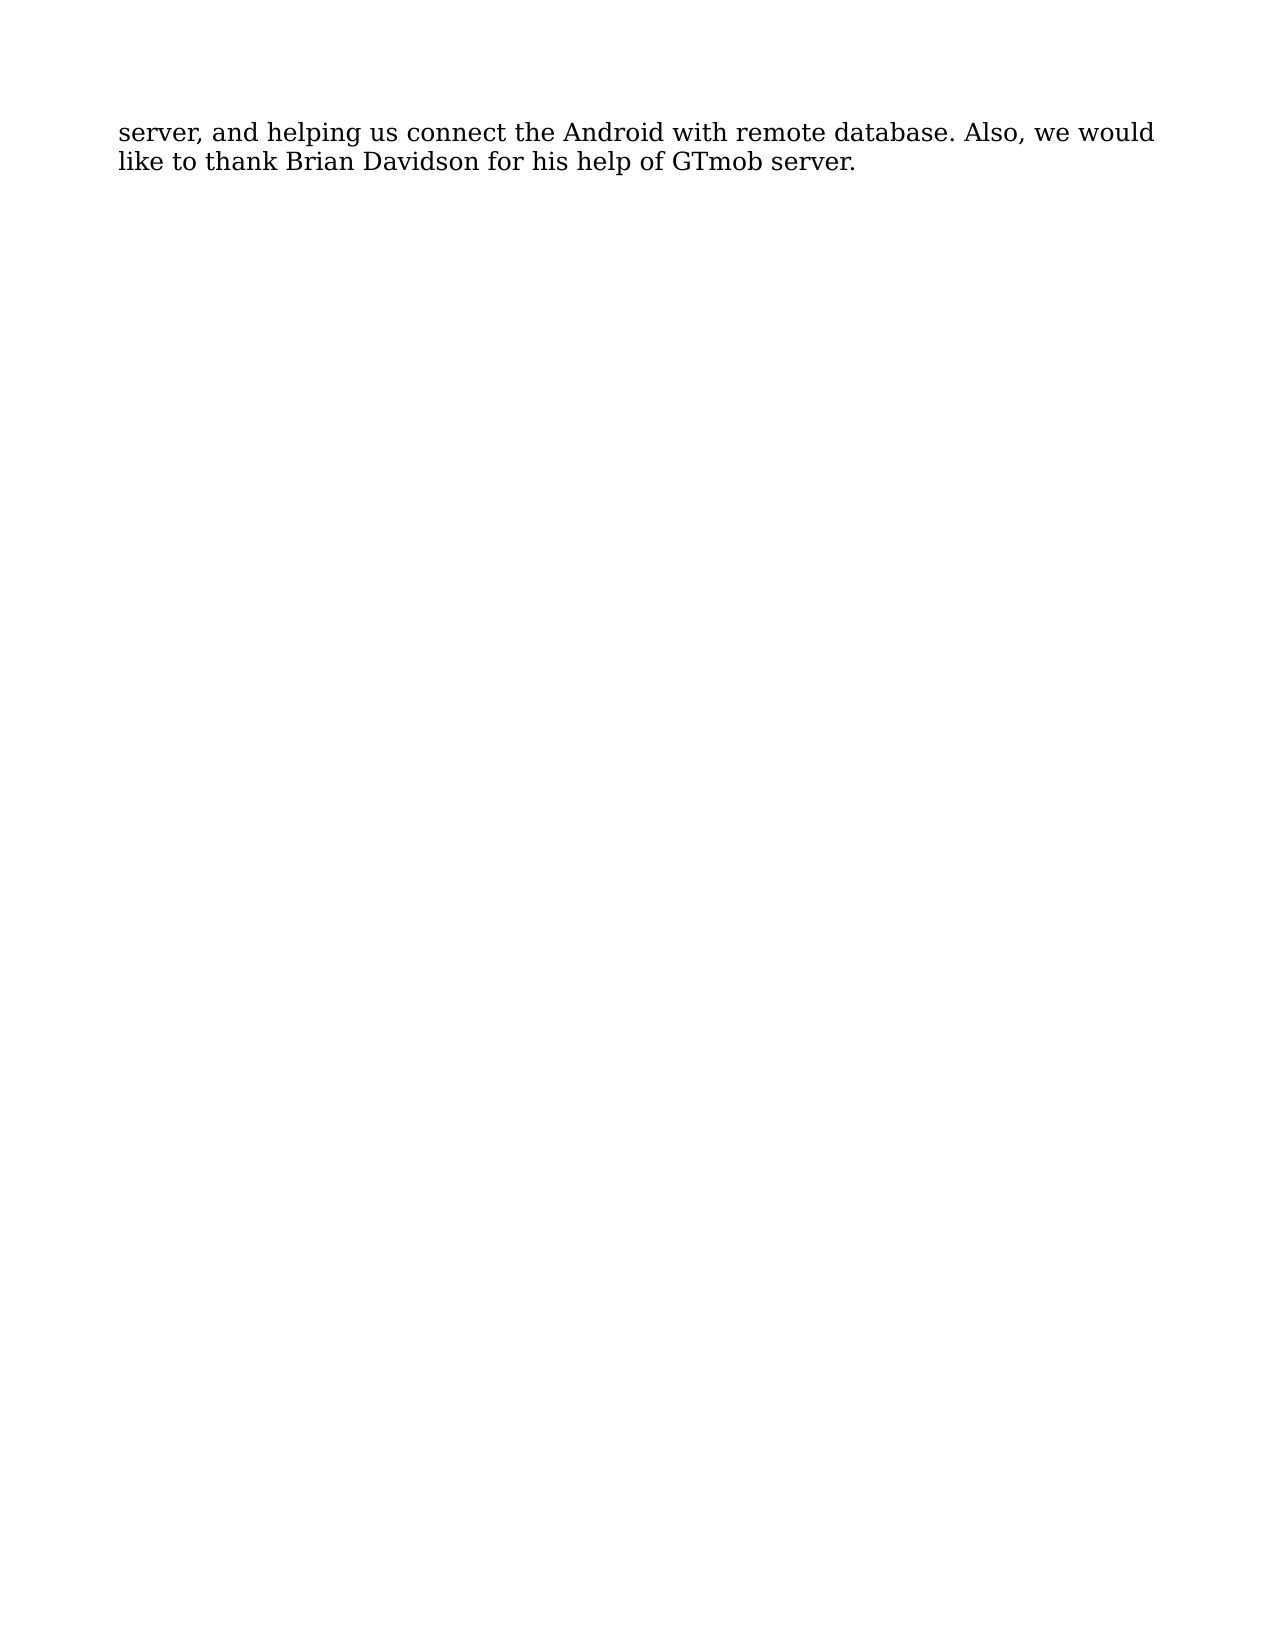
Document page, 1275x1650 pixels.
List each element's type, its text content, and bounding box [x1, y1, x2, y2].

text server, and helping us connect the Android with remote database. Also, we would like to thank Brian Davidson for his help of GTmob server. [118, 118, 1157, 176]
